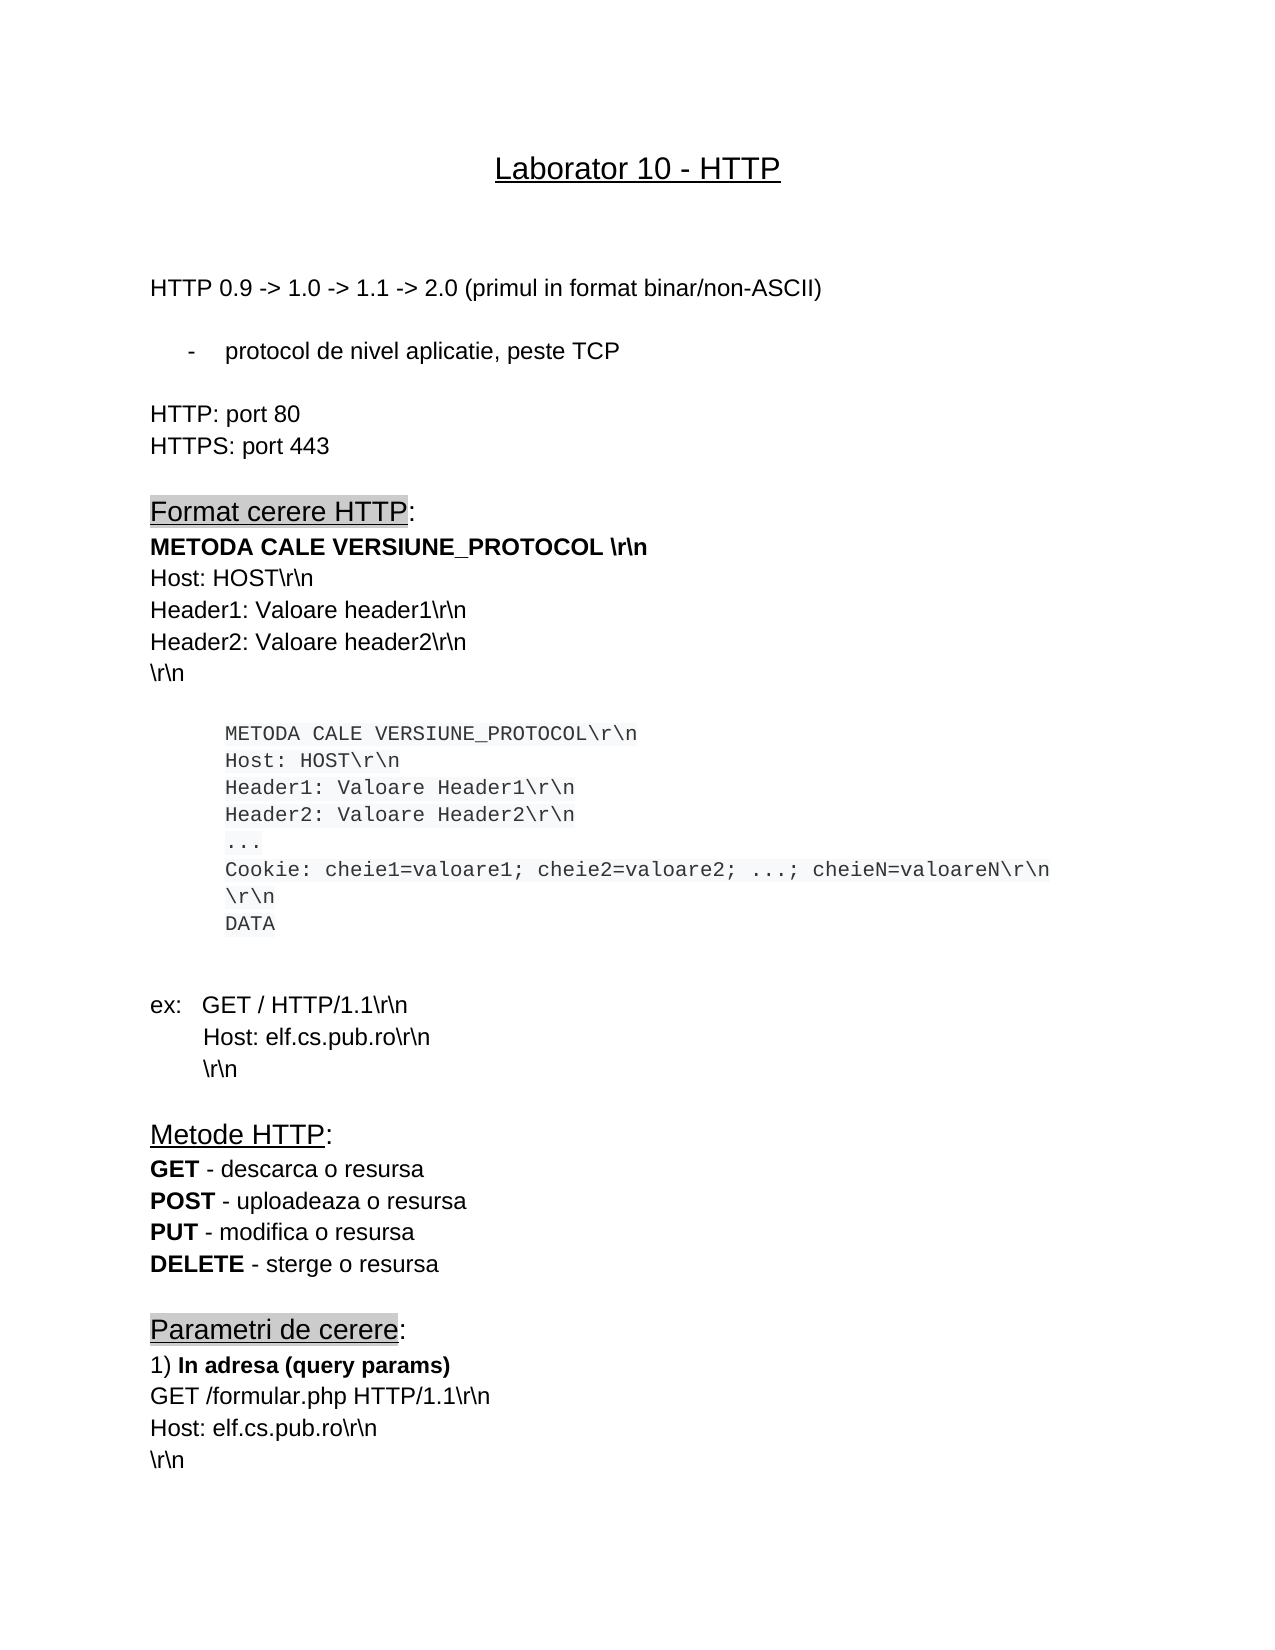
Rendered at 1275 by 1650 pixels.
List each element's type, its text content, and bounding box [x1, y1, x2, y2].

text Format cerere HTTP: [150, 495, 1125, 528]
text Cookie: cheie1=valoare1; cheie2=valoare2; ...; cheieN=valoareN\r\n [225, 858, 1125, 882]
text Header1: Valoare Header1\r\n [225, 777, 1125, 801]
text Parametri de cerere: [150, 1313, 1125, 1346]
text DATA [225, 913, 1125, 937]
text Host: HOST\r\n [150, 564, 1125, 592]
text GET - descarca o resursa [150, 1155, 1125, 1183]
text POST - uploadeaza o resursa [150, 1187, 1125, 1214]
text \r\n [150, 659, 1125, 687]
list protocol de nivel aplicatie, peste TCP [187, 337, 1125, 365]
text METODA CALE VERSIUNE_PROTOCOL\r\n [225, 723, 1125, 746]
text Laborator 10 - HTTP [150, 150, 1125, 186]
text 1) In adresa (query params) [150, 1351, 1125, 1378]
text PUT - modifica o resursa [150, 1218, 1125, 1246]
text \r\n [225, 886, 1125, 909]
text \r\n [150, 1054, 1125, 1082]
text HTTP: port 80 [150, 400, 1125, 428]
text METODA CALE VERSIUNE_PROTOCOL \r\n [150, 533, 1125, 560]
text Host: elf.cs.pub.ro\r\n [150, 1023, 1125, 1050]
text ... [225, 831, 1125, 855]
text DELETE - sterge o resursa [150, 1250, 1125, 1278]
text HTTPS: port 443 [150, 432, 1125, 460]
text \r\n [150, 1446, 1125, 1473]
text Host: HOST\r\n [225, 750, 1125, 773]
text Header1: Valoare header1\r\n [150, 596, 1125, 623]
text ex: GET / HTTP/1.1\r\n [150, 991, 1125, 1019]
text Host: elf.cs.pub.ro\r\n [150, 1414, 1125, 1441]
text GET /formular.php HTTP/1.1\r\n [150, 1382, 1125, 1410]
text HTTP 0.9 -> 1.0 -> 1.1 -> 2.0 (primul in format binar/non-ASCII) [150, 274, 1125, 301]
text Metode HTTP: [150, 1118, 1125, 1150]
text Header2: Valoare header2\r\n [150, 628, 1125, 655]
text Header2: Valoare Header2\r\n [225, 804, 1125, 828]
